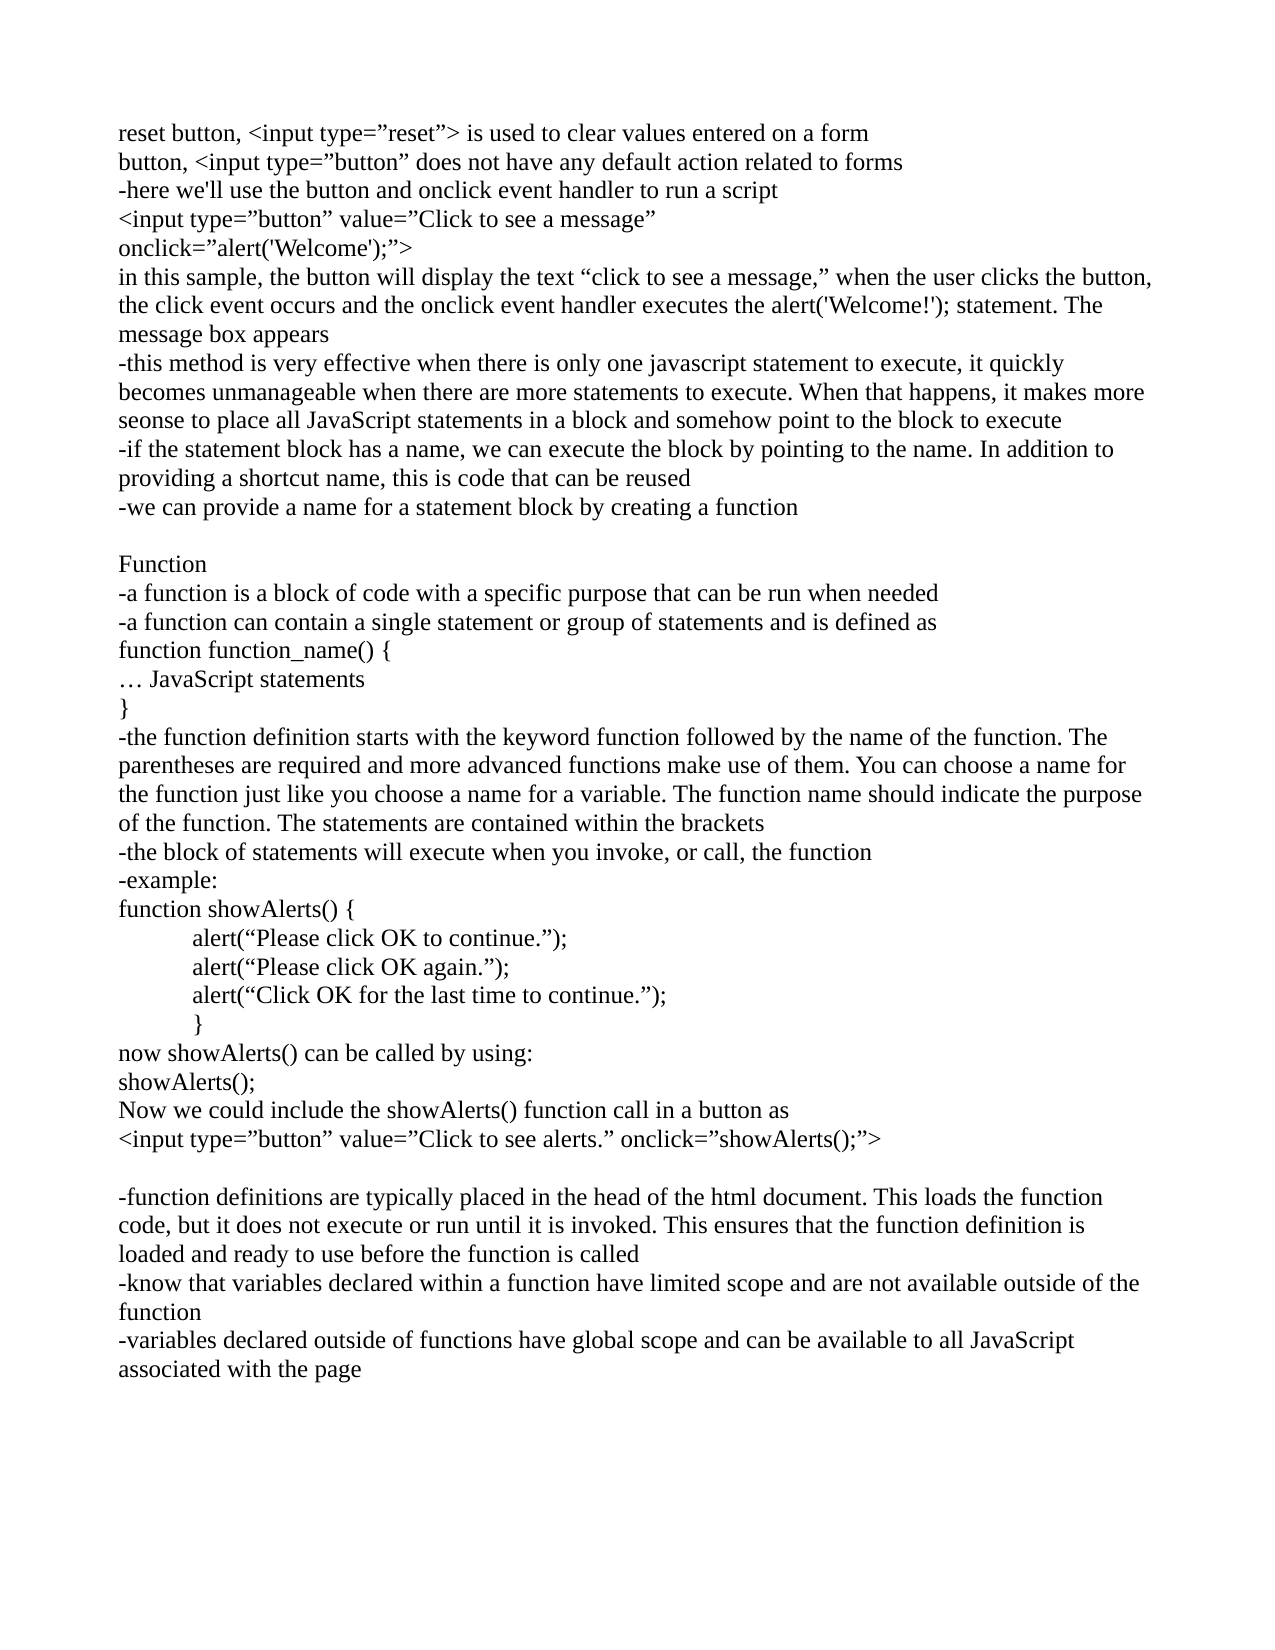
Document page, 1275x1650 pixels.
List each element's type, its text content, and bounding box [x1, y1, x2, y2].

text onclick=”alert('Welcome');”> [118, 233, 1157, 262]
text function showAlerts() { [118, 894, 1157, 923]
text in this sample, the button will display the text “click to see a message,” when the user clicks the button, the click event occurs and the onclick event handler executes the alert('Welcome!'); statement. The message box appears [118, 262, 1157, 348]
text alert(“Please click OK to continue.”); [118, 923, 1157, 952]
text -function definitions are typically placed in the head of the html document. This loads the function code, but it does not execute or run until it is invoked. This ensures that the function definition is loaded and ready to use before the function is called [118, 1182, 1157, 1268]
text -here we'll use the button and onclick event handler to run a script [118, 176, 1157, 204]
text Now we could include the showAlerts() function call in a button as [118, 1096, 1157, 1124]
text button, <input type=”button” does not have any default action related to forms [118, 147, 1157, 176]
text } [118, 1009, 1157, 1038]
text function function_name() { [118, 636, 1157, 664]
text -this method is very effective when there is only one javascript statement to execute, it quickly becomes unmanageable when there are more statements to execute. When that happens, it makes more seonse to place all JavaScript statements in a block and somehow point to the block to execute [118, 348, 1157, 434]
text … JavaScript statements [118, 664, 1157, 693]
text } [118, 693, 1157, 722]
text -a function can contain a single statement or group of statements and is defined as [118, 607, 1157, 636]
text Function [118, 549, 1157, 578]
text <input type=”button” value=”Click to see a message” [118, 204, 1157, 233]
text -if the statement block has a name, we can execute the block by pointing to the name. In addition to providing a shortcut name, this is code that can be reused [118, 434, 1157, 492]
text -the block of statements will execute when you invoke, or call, the function [118, 837, 1157, 866]
text <input type=”button” value=”Click to see alerts.” onclick=”showAlerts();”> [118, 1124, 1157, 1153]
text -the function definition starts with the keyword function followed by the name of the function. The parentheses are required and more advanced functions make use of them. You can choose a name for the function just like you choose a name for a variable. The function name should indicate the purpose of the function. The statements are contained within the brackets [118, 722, 1157, 837]
text -know that variables declared within a function have limited scope and are not available outside of the function [118, 1268, 1157, 1326]
text alert(“Please click OK again.”); [118, 952, 1157, 981]
text showAlerts(); [118, 1067, 1157, 1096]
text -we can provide a name for a statement block by creating a function [118, 492, 1157, 521]
text alert(“Click OK for the last time to continue.”); [118, 981, 1157, 1009]
text -a function is a block of code with a specific purpose that can be run when needed [118, 578, 1157, 607]
text now showAlerts() can be called by using: [118, 1038, 1157, 1067]
text -variables declared outside of functions have global scope and can be available to all JavaScript associated with the page [118, 1326, 1157, 1383]
text reset button, <input type=”reset”> is used to clear values entered on a form [118, 118, 1157, 147]
text -example: [118, 866, 1157, 894]
